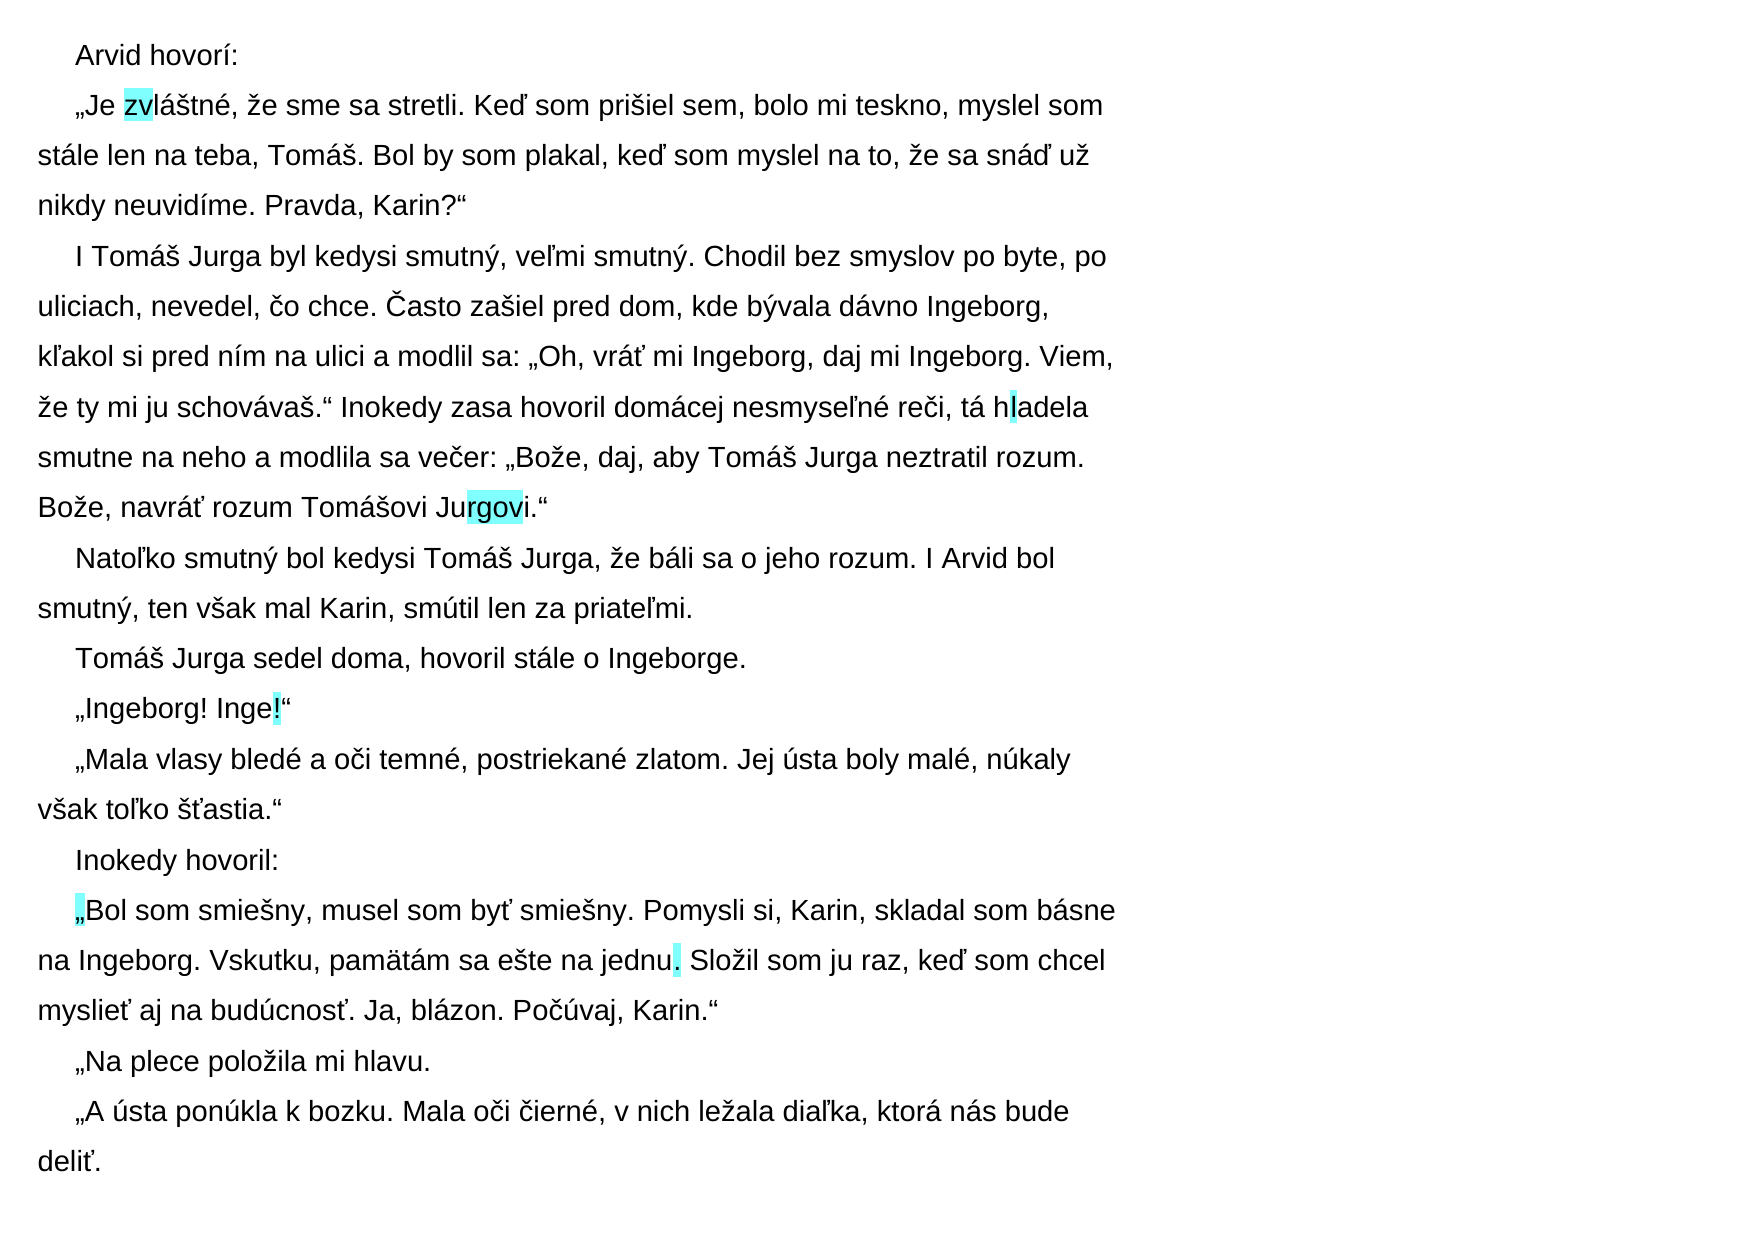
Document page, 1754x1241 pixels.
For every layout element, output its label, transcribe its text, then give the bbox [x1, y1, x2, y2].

text Tomáš Jurga sedel doma, hovoril stále o Ingeborge. [37, 641, 1130, 675]
text „Ingeborg! Inge!“ [37, 692, 1130, 725]
text „A ústa ponúkla k bozku. Mala oči čierné, v nich ležala diaľka, ktorá nás bude deliť. [37, 1094, 1130, 1178]
text „Bol som smiešny, musel som byť smiešny. Pomysli si, Karin, skladal som básne na Ingeborg. Vskutku, pamätám sa ešte na jednu. Složil som ju raz, keď som chcel myslieť aj na budúcnosť. Ja, blázon. Počúvaj, Karin.“ [37, 893, 1130, 1027]
text Arvid hovorí: [37, 37, 1130, 71]
text „Na plece položila mi hlavu. [37, 1044, 1130, 1077]
text Natoľko smutný bol kedysi Tomáš Jurga, že báli sa o jeho rozum. I Arvid bol smutný, ten však mal Karin, smútil len za priateľmi. [37, 541, 1130, 624]
text Inokedy hovoril: [37, 842, 1130, 876]
text „Mala vlasy bledé a oči temné, postriekané zlatom. Jej ústa boly malé, núkaly však toľko šťastia.“ [37, 742, 1130, 826]
text „Je zvláštné, že sme sa stretli. Keď som prišiel sem, bolo mi teskno, myslel som stále len na teba, Tomáš. Bol by som plakal, keď som myslel na to, že sa snáď už nikdy neuvidíme. Pravda, Karin?“ [37, 88, 1130, 222]
text I Tomáš Jurga byl kedysi smutný, veľmi smutný. Chodil bez smyslov po byte, po uliciach, nevedel, čo chce. Často zašiel pred dom, kde bývala dávno Ingeborg, kľakol si pred ním na ulici a modlil sa: „Oh, vráť mi Ingeborg, daj mi Ingeborg. Viem, že ty mi ju schovávaš.“ Inokedy zasa hovoril domácej nesmyseľné reči, tá hladela smutne na neho a modlila sa večer: „Bože, daj, aby Tomáš Jurga neztratil rozum. Bože, navráť rozum Tomášovi Jurgovi.“ [37, 239, 1130, 524]
